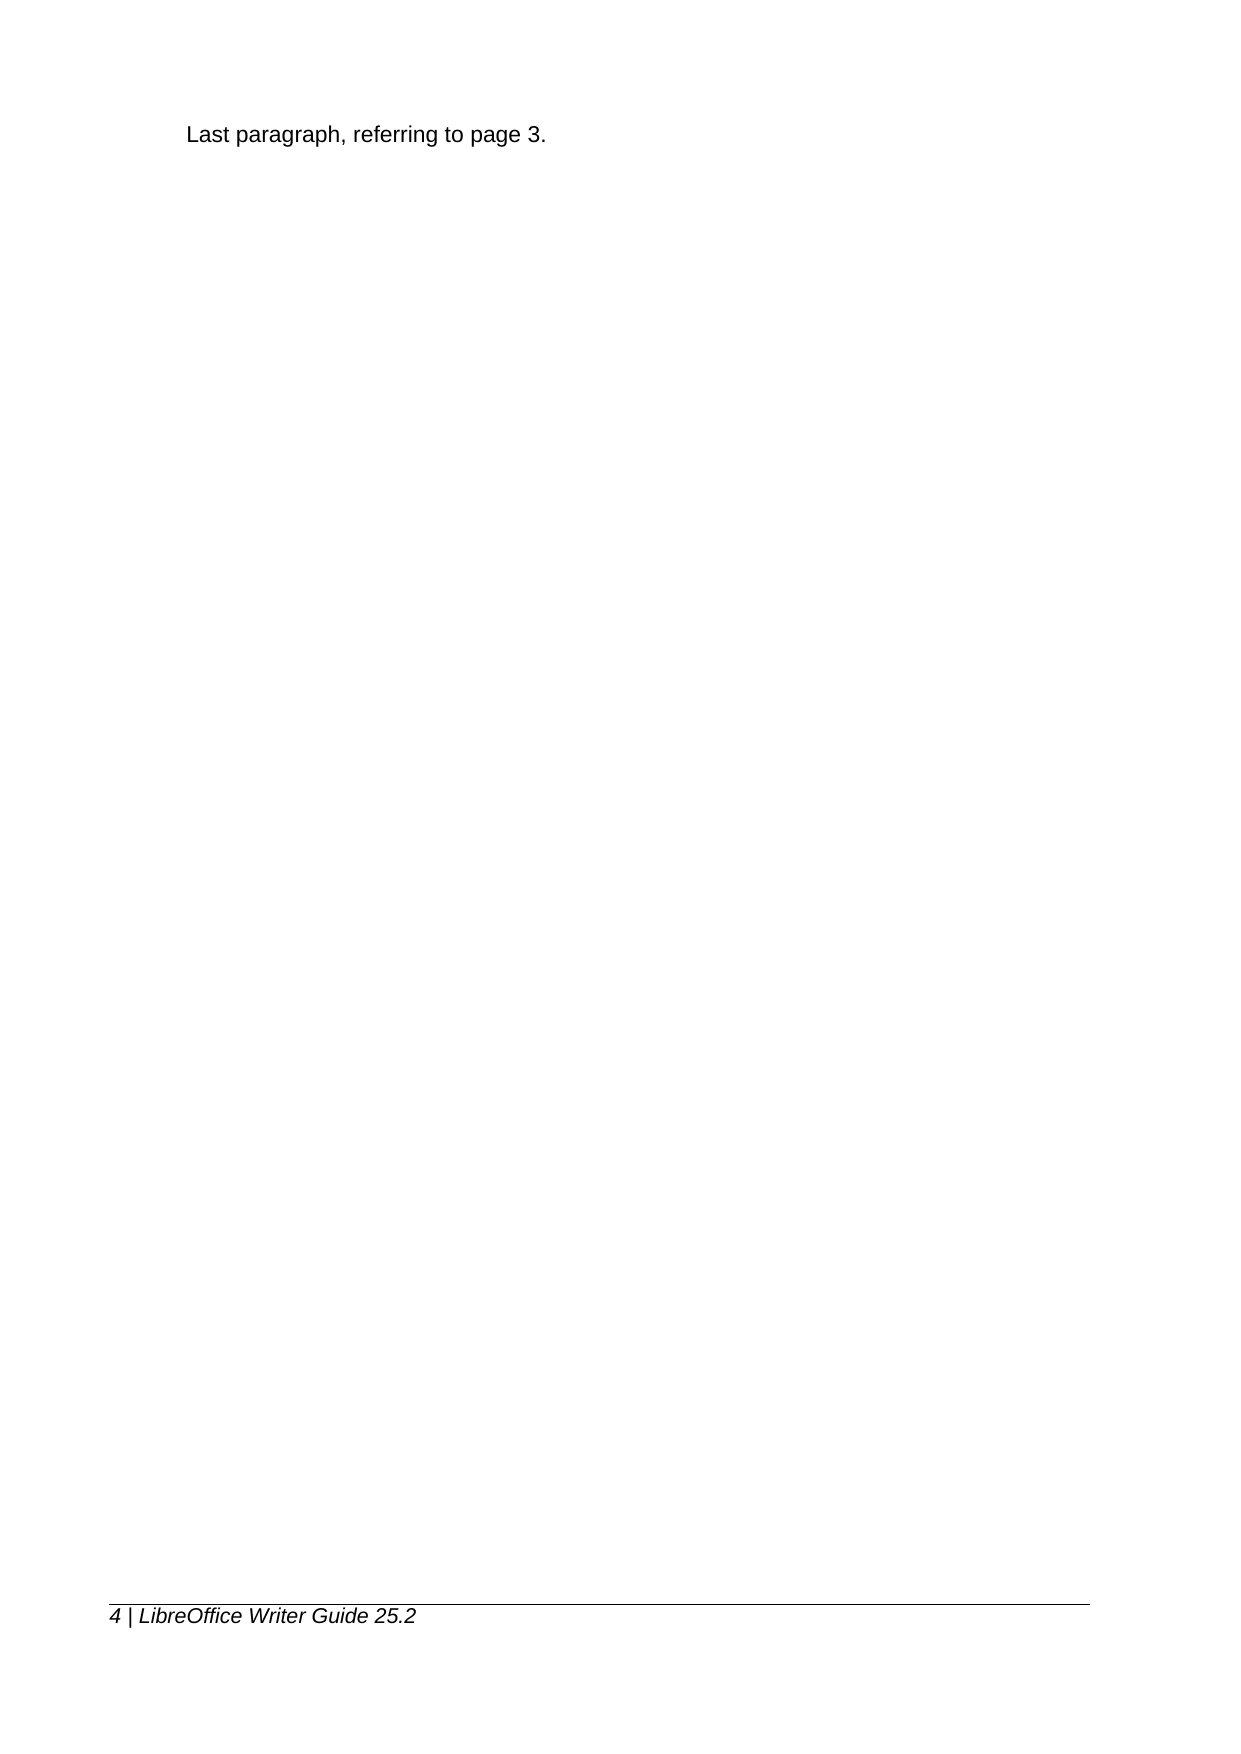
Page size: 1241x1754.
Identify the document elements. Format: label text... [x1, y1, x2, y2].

text Last paragraph, referring to page 3. [186, 121, 1090, 147]
